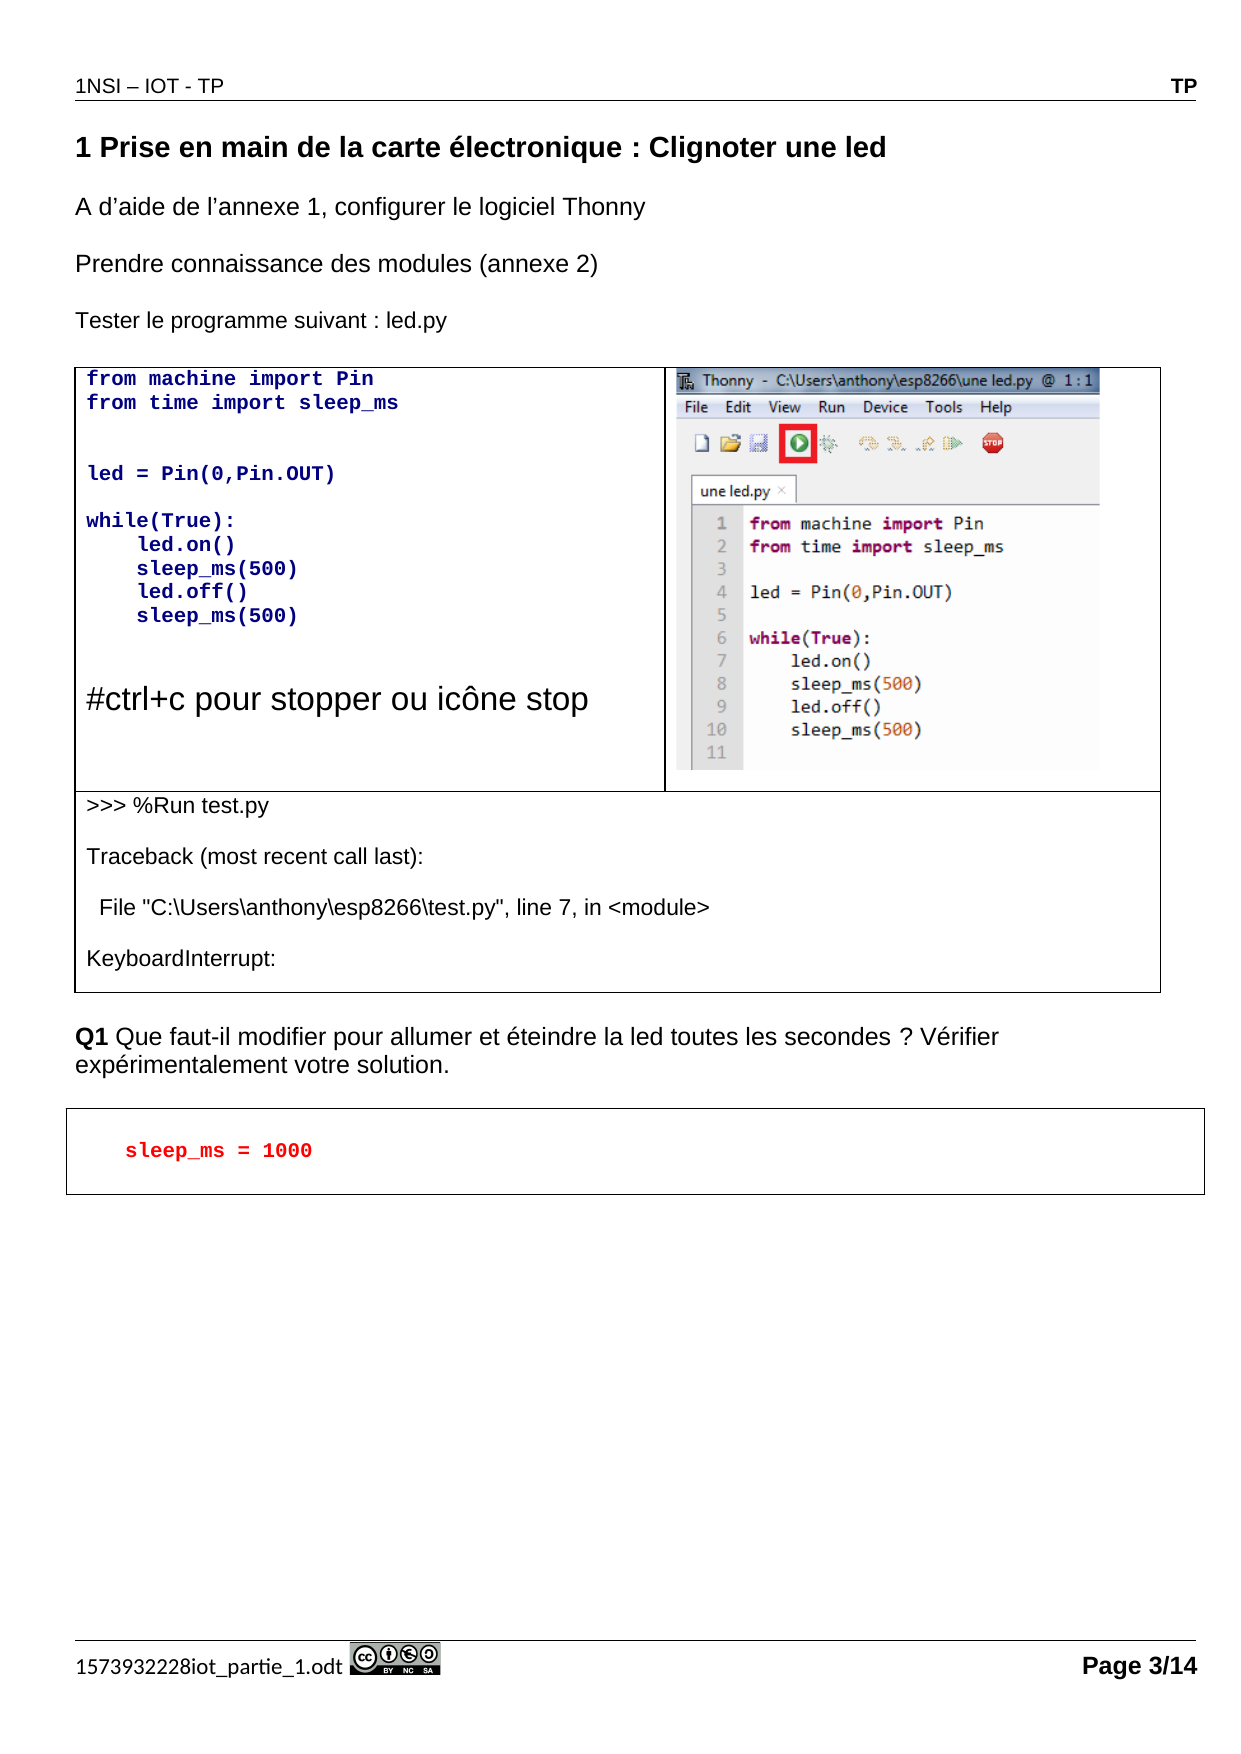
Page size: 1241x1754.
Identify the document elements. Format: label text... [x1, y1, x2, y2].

text Tester le programme suivant : led.py [75, 307, 1196, 333]
table_header from machine import Pin from time import sleep_ms led = Pin(0,Pin.OUT) while(True): led.on() sleep_ms(500) led.off() sleep_ms(500) #ctrl+c pour stopper ou icône stop [76, 368, 664, 791]
table_header [666, 368, 1160, 791]
text Q1 Que faut-il modifier pour allumer et éteindre la led toutes les secondes ? Vérifier expérimentalement votre solution. [75, 1022, 1196, 1079]
text A d’aide de l’annexe 1, configurer le logiciel Thonny [75, 192, 1196, 221]
text 1 Prise en main de la carte électronique : Clignoter une led [75, 129, 1196, 163]
table_cell >>> %Run test.py Traceback (most recent call last): File "C:\Users\anthony\esp8266\test.py", line 7, in <module> KeyboardInterrupt: [76, 792, 1160, 992]
text Prendre connaissance des modules (annexe 2) [75, 249, 1196, 278]
text sleep_ms = 1000 [75, 1140, 1196, 1163]
picture [349, 1642, 441, 1675]
